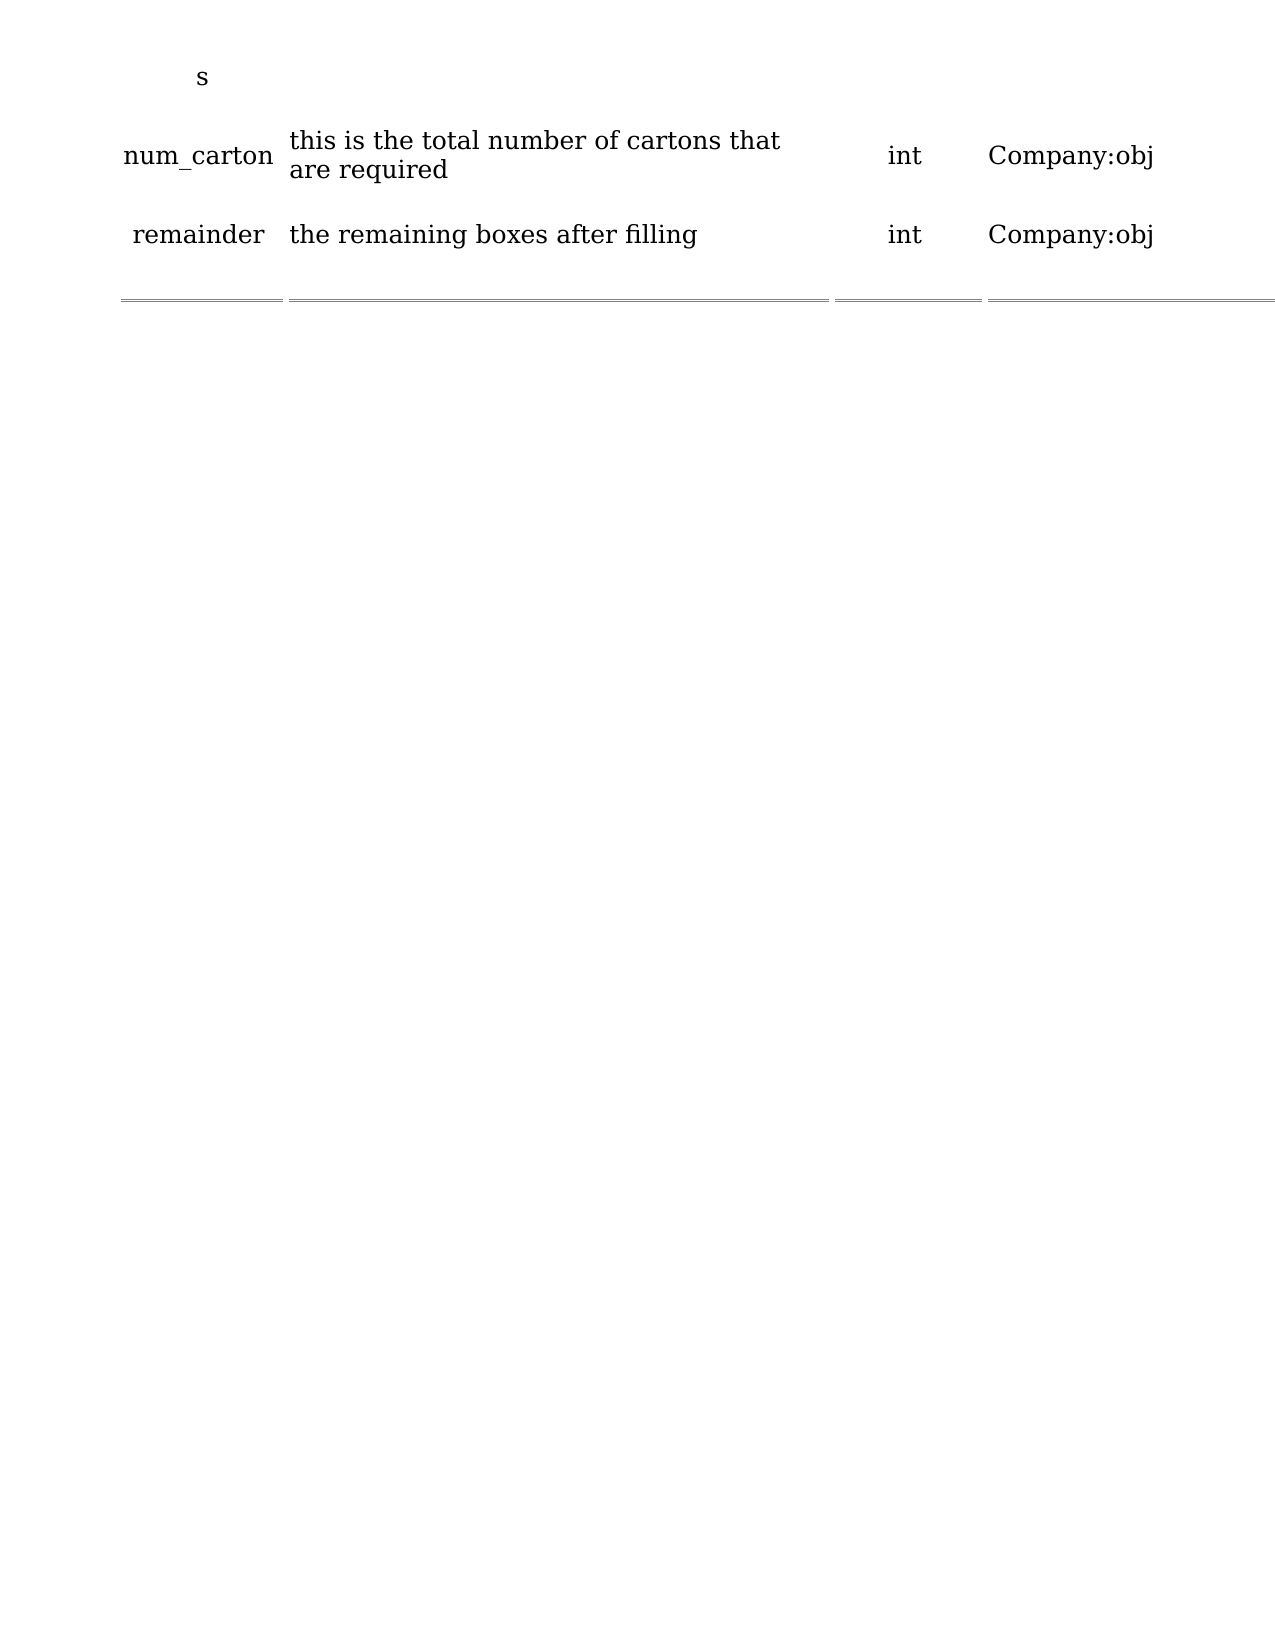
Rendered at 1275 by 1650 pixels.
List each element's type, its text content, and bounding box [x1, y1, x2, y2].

table_cell [286, 59, 832, 123]
table_cell [286, 282, 832, 334]
table_cell [985, 59, 1275, 123]
table_cell Company:obj [985, 124, 1275, 217]
table_cell s [118, 59, 286, 123]
table_cell int [832, 124, 985, 217]
table_cell [832, 282, 985, 334]
table_cell int [832, 217, 985, 282]
table_cell Company:obj [985, 217, 1275, 282]
table_cell the remaining boxes after filling [286, 217, 832, 282]
table_cell [832, 59, 985, 123]
table_cell [985, 282, 1275, 334]
table_cell num_carton [118, 124, 286, 217]
table_cell this is the total number of cartons that are required [286, 124, 832, 217]
table_cell [118, 282, 286, 334]
table_cell remainder [118, 217, 286, 282]
